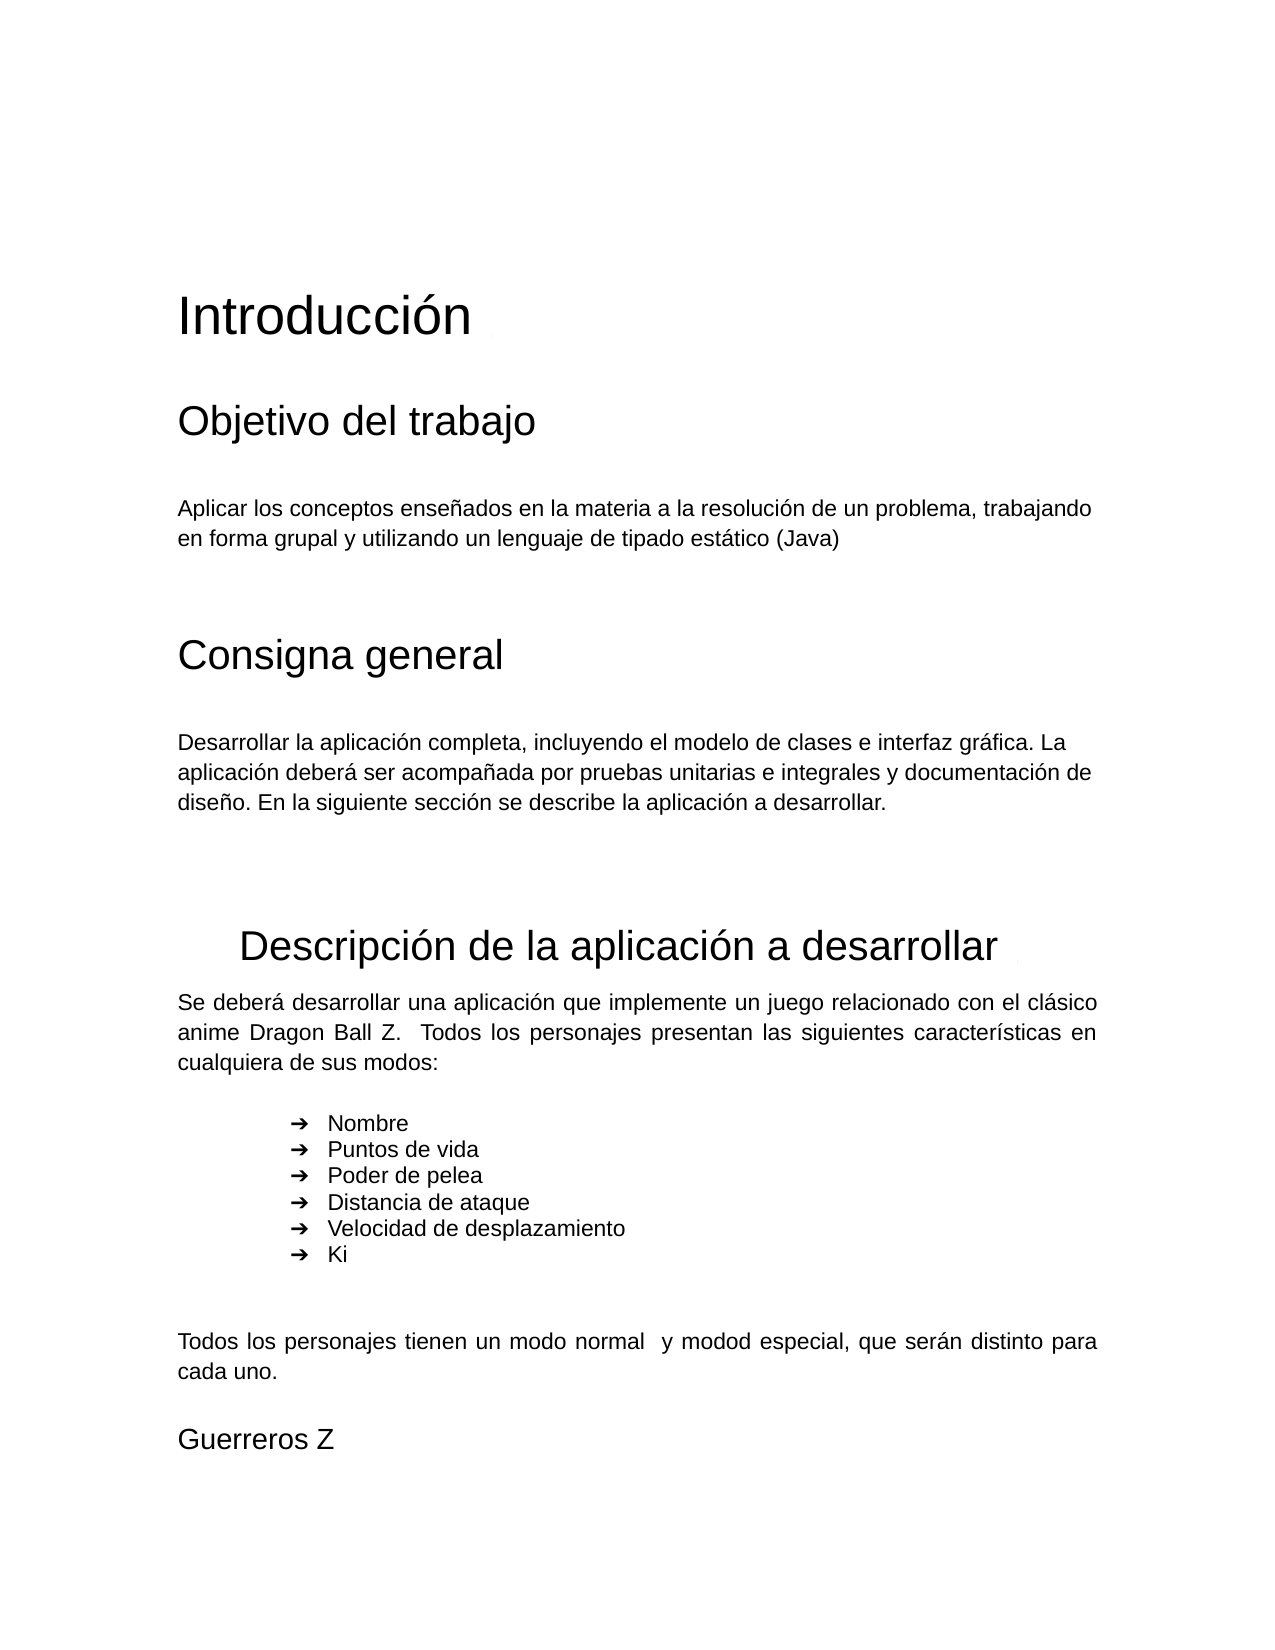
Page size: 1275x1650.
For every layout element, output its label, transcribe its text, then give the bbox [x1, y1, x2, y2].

list Ki [290, 1241, 1098, 1268]
text Aplicar los conceptos enseñados en la materia a la resolución de un problema, trabajando en forma grupal y utilizando un lenguaje de tipado estático (Java) [177, 494, 1098, 551]
list Poder de pelea [290, 1162, 1098, 1189]
title Introducción [177, 283, 1098, 346]
subtitle Objetivo del trabajo [177, 397, 1098, 444]
subtitle Guerreros Z [177, 1422, 1098, 1455]
text Todos los personajes tienen un modo normal y modod especial, que serán distinto para cada uno. [177, 1328, 1098, 1385]
list Distancia de ataque [290, 1189, 1098, 1215]
text Se deberá desarrollar una aplicación que implemente un juego relacionado con el clásico anime Dragon Ball Z. Todos los personajes presentan las siguientes características en cualquiera de sus modos: [177, 989, 1098, 1076]
subtitle Consigna general [177, 631, 1098, 678]
list Velocidad de desplazamiento [290, 1215, 1098, 1241]
subtitle Descripción de la aplicación a desarrollar [177, 921, 1098, 969]
text Desarrollar la aplicación completa, incluyendo el modelo de clases e interfaz gráfica. La aplicación deberá ser acompañada por pruebas unitarias e integrales y documentación de diseño. En la siguiente sección se describe la aplicación a desarrollar. [177, 728, 1098, 815]
list Puntos de vida [290, 1136, 1098, 1162]
list Nombre [290, 1109, 1098, 1136]
